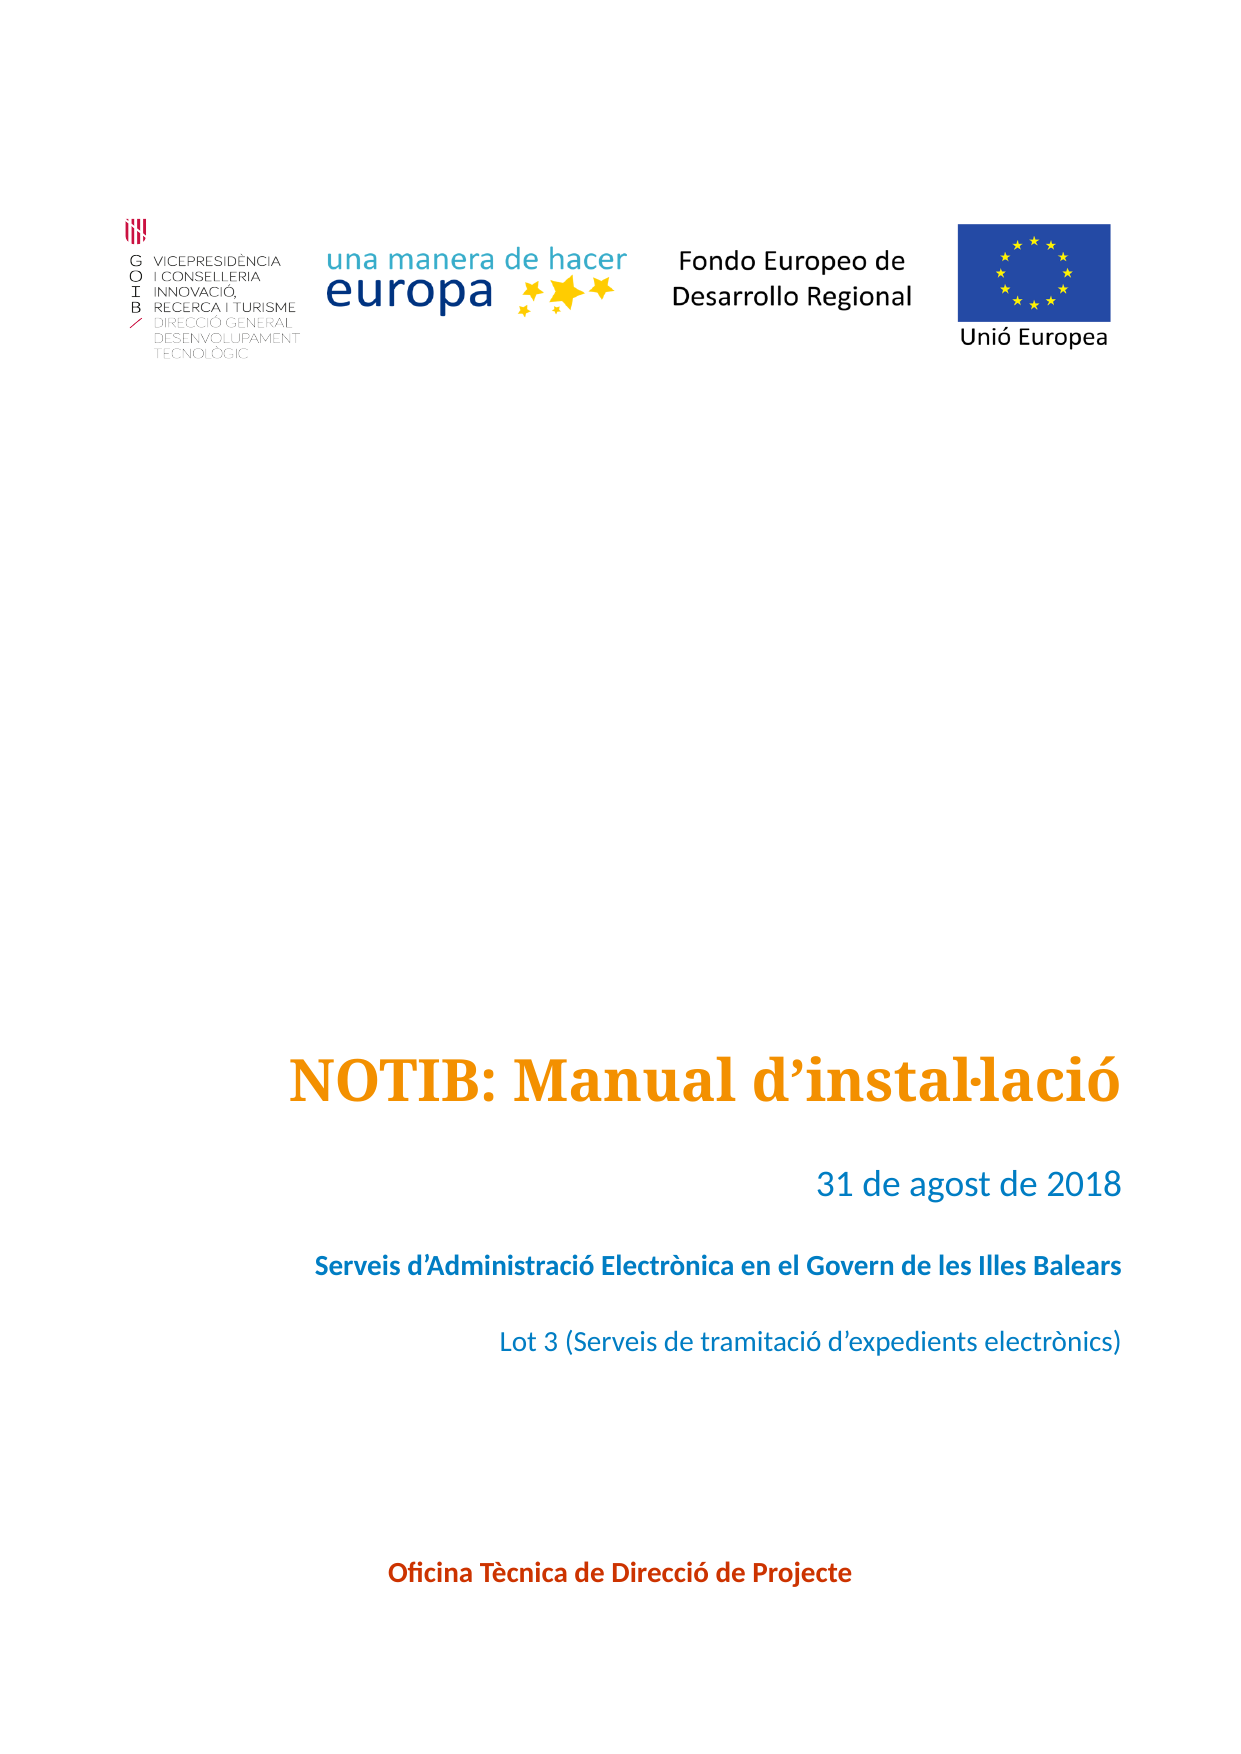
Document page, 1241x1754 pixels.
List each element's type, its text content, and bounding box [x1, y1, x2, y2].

text NOTIB: Manual d’instal·lació [118, 1039, 1122, 1118]
text 31 de agost de 2018 [118, 1159, 1122, 1205]
picture [118, 214, 308, 363]
text Lot 3 (Serveis de tramitació d’expedients electrònics) [118, 1323, 1122, 1359]
picture [321, 214, 1122, 363]
text Serveis d’Administració Electrònica en el Govern de les Illes Balears [118, 1247, 1122, 1282]
text Oficina Tècnica de Direcció de Projecte [118, 1554, 1122, 1590]
